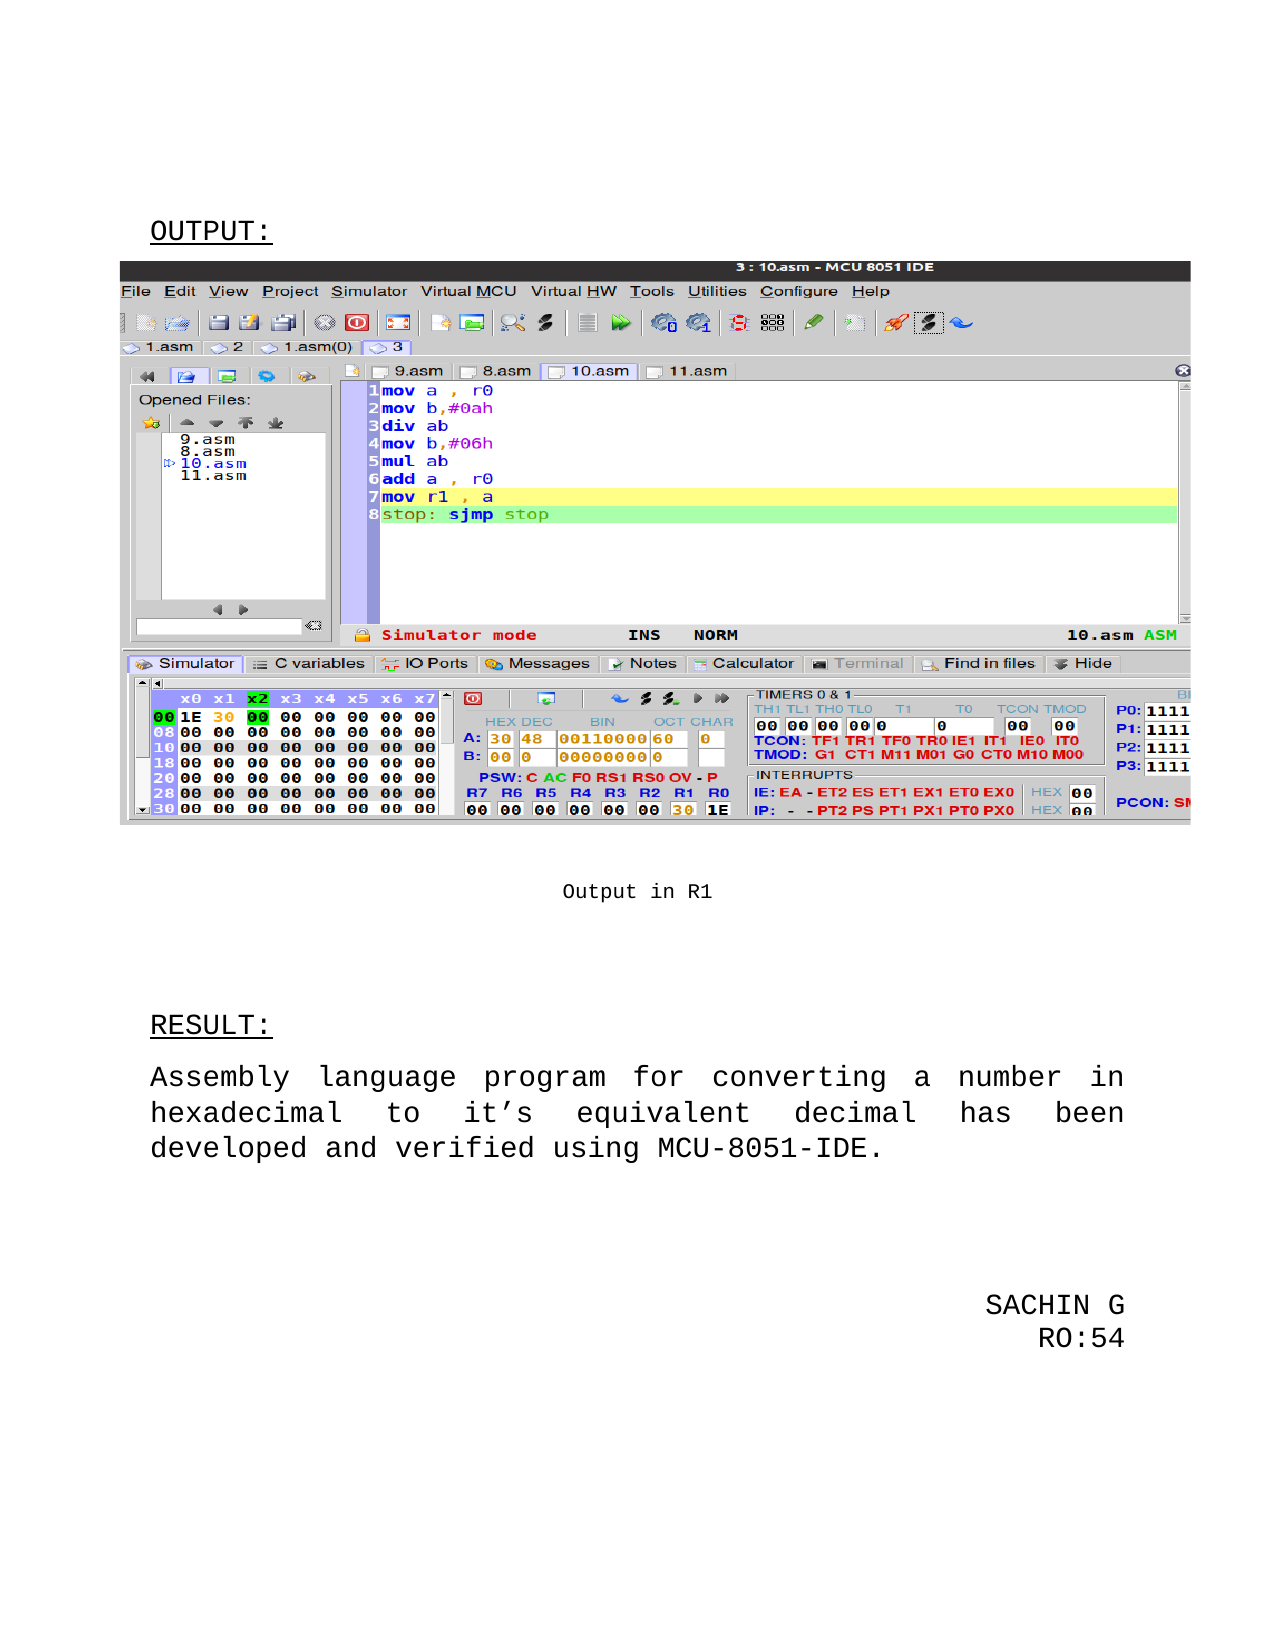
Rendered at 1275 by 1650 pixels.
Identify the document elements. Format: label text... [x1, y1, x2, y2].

text RESULT: [150, 1010, 1125, 1043]
subtitle SACHIN G [375, 1290, 1125, 1323]
text Assembly language program for converting a number in hexadecimal to it’s equivalent decimal has been developed and verified using MCU-8051-IDE. [150, 1062, 1125, 1166]
subtitle OUTPUT: [150, 216, 1125, 249]
subtitle Output in R1 [150, 882, 1125, 905]
subtitle RO:54 [150, 1323, 1125, 1356]
picture [119, 261, 1191, 825]
